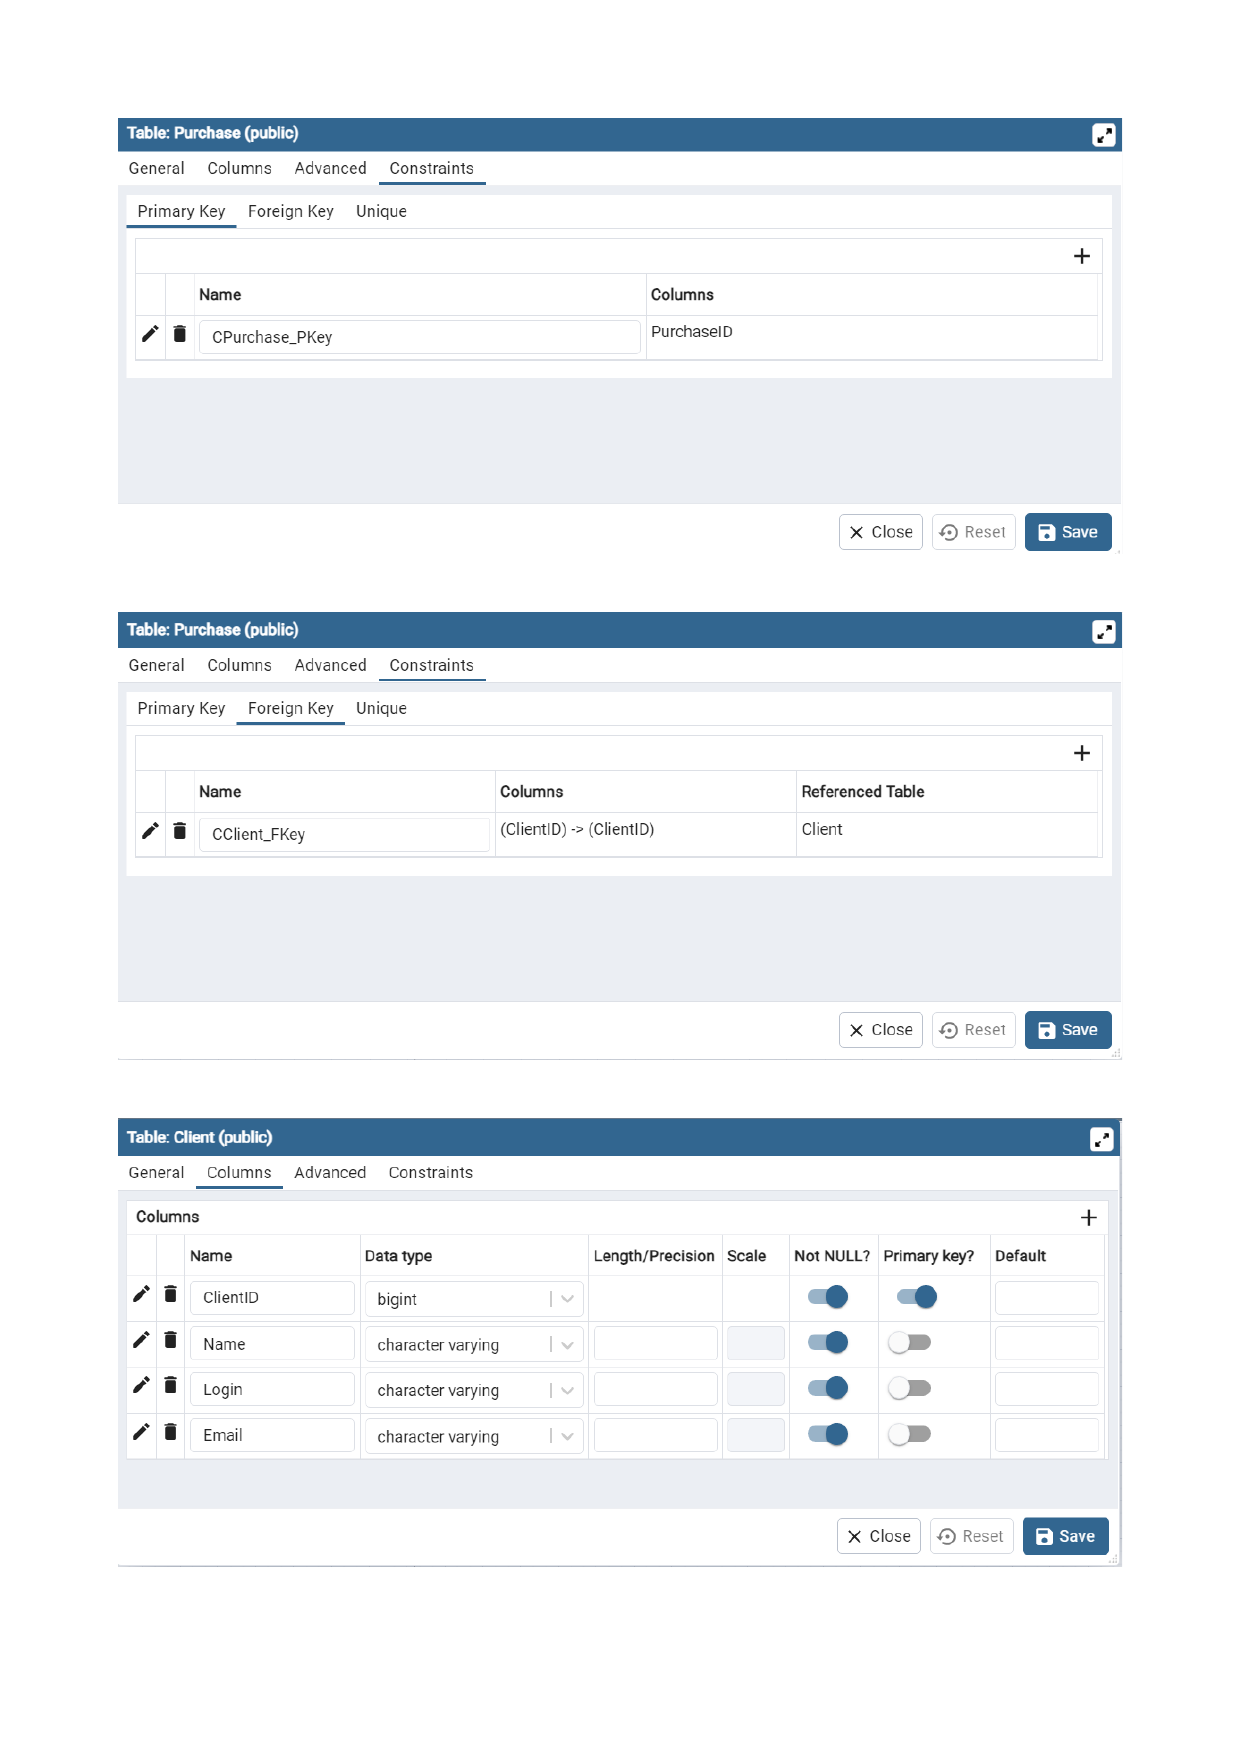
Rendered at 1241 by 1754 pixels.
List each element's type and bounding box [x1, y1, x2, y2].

picture [118, 612, 1123, 1060]
picture [118, 1118, 1123, 1567]
picture [118, 118, 1123, 554]
